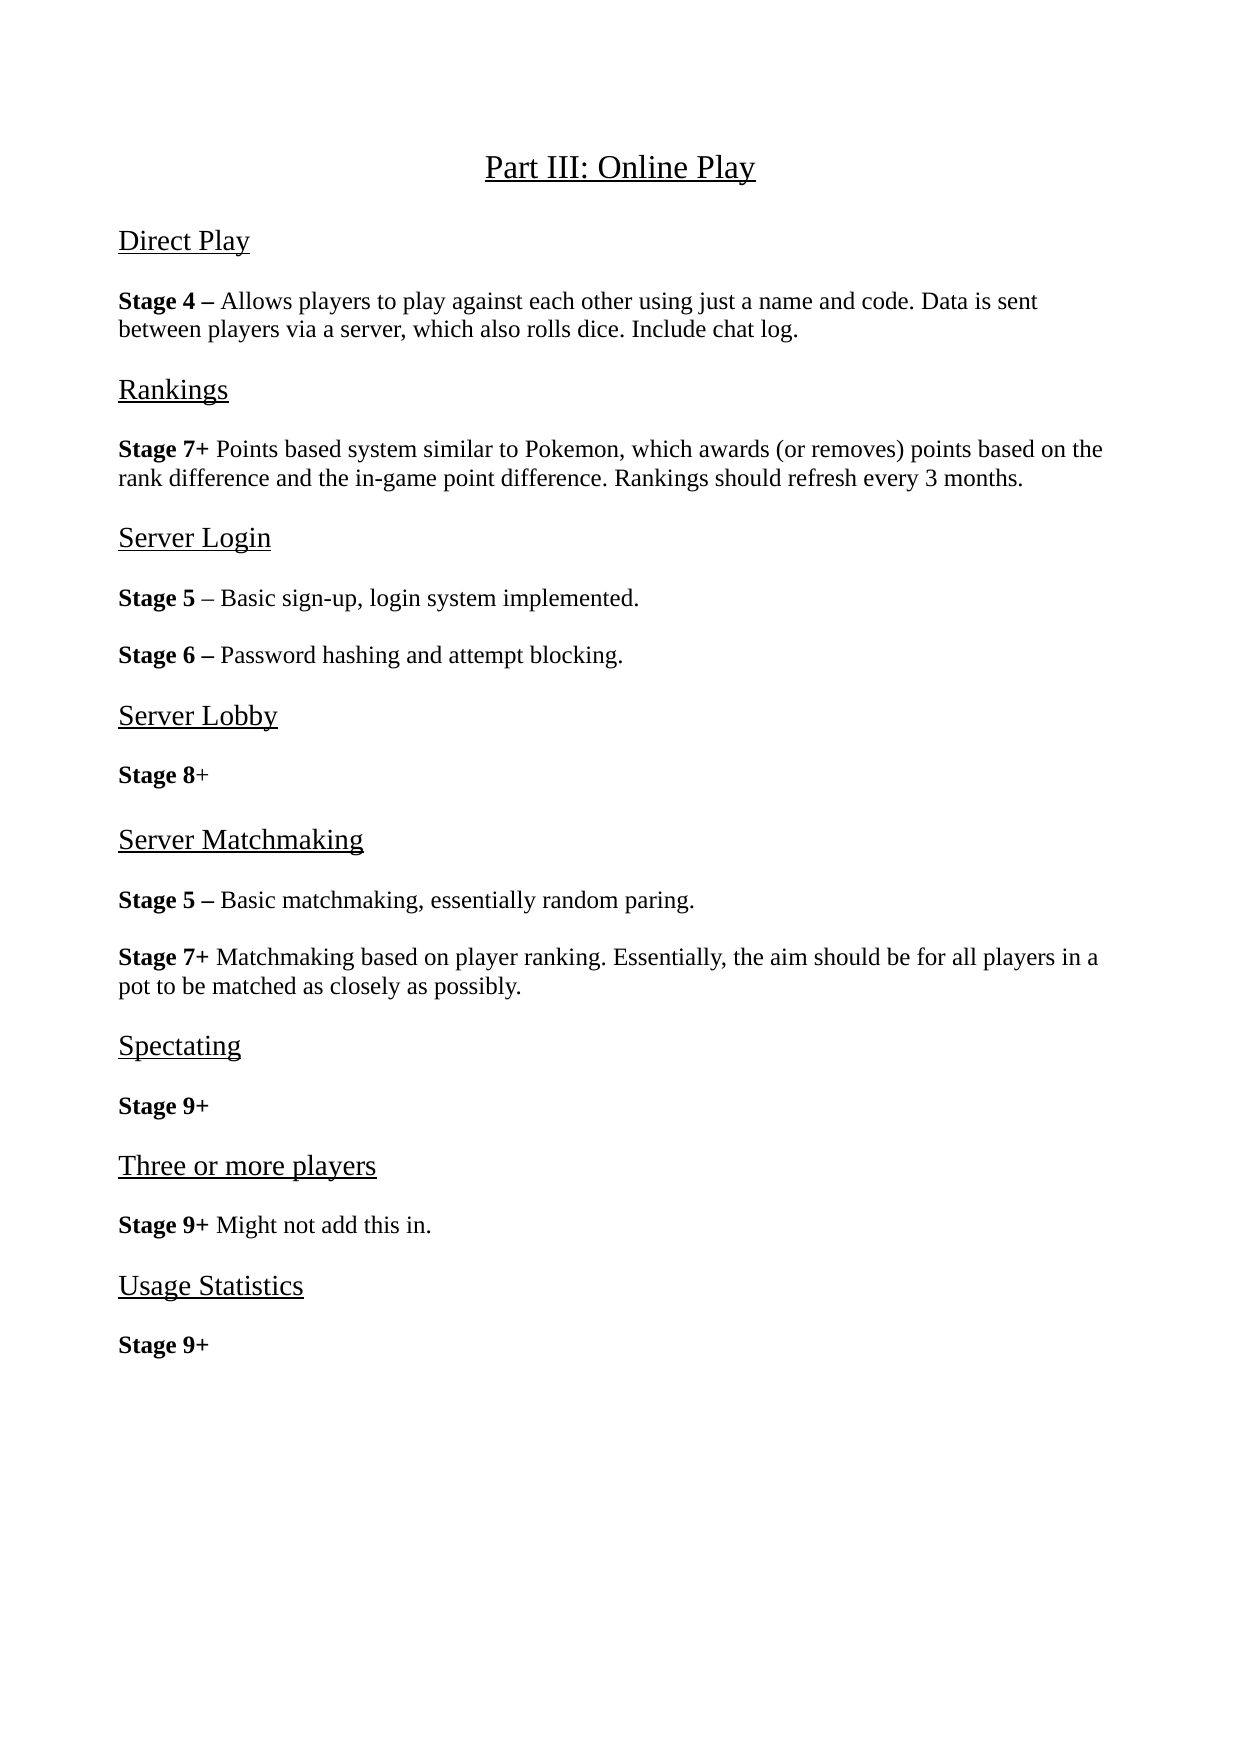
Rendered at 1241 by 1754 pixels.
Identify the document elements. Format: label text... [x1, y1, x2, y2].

text Stage 9+ [118, 1330, 1122, 1359]
text Rankings [118, 372, 1122, 406]
text Three or more players [118, 1148, 1122, 1182]
text Spectating [118, 1028, 1122, 1062]
text Stage 9+ Might not add this in. [118, 1211, 1122, 1239]
text Stage 6 – Password hashing and attempt blocking. [118, 640, 1122, 669]
text Stage 4 – Allows players to play against each other using just a name and code. Data is sent between players via a server, which also rolls dice. Include chat log. [118, 286, 1122, 343]
text Server Lobby [118, 698, 1122, 731]
text Stage 8+ [118, 760, 1122, 789]
text Server Matchmaking [118, 822, 1122, 856]
text Stage 5 – Basic sign-up, login system implemented. [118, 583, 1122, 612]
text Stage 5 – Basic matchmaking, essentially random paring. [118, 885, 1122, 913]
text Part III: Online Play [118, 147, 1122, 185]
text Stage 9+ [118, 1091, 1122, 1119]
text Server Login [118, 521, 1122, 554]
text Stage 7+ Matchmaking based on player ranking. Essentially, the aim should be for all players in a pot to be matched as closely as possibly. [118, 942, 1122, 1000]
text Stage 7+ Points based system similar to Pokemon, which awards (or removes) points based on the rank difference and the in-game point difference. Rankings should refresh every 3 months. [118, 434, 1122, 492]
text Direct Play [118, 223, 1122, 257]
text Usage Statistics [118, 1268, 1122, 1302]
